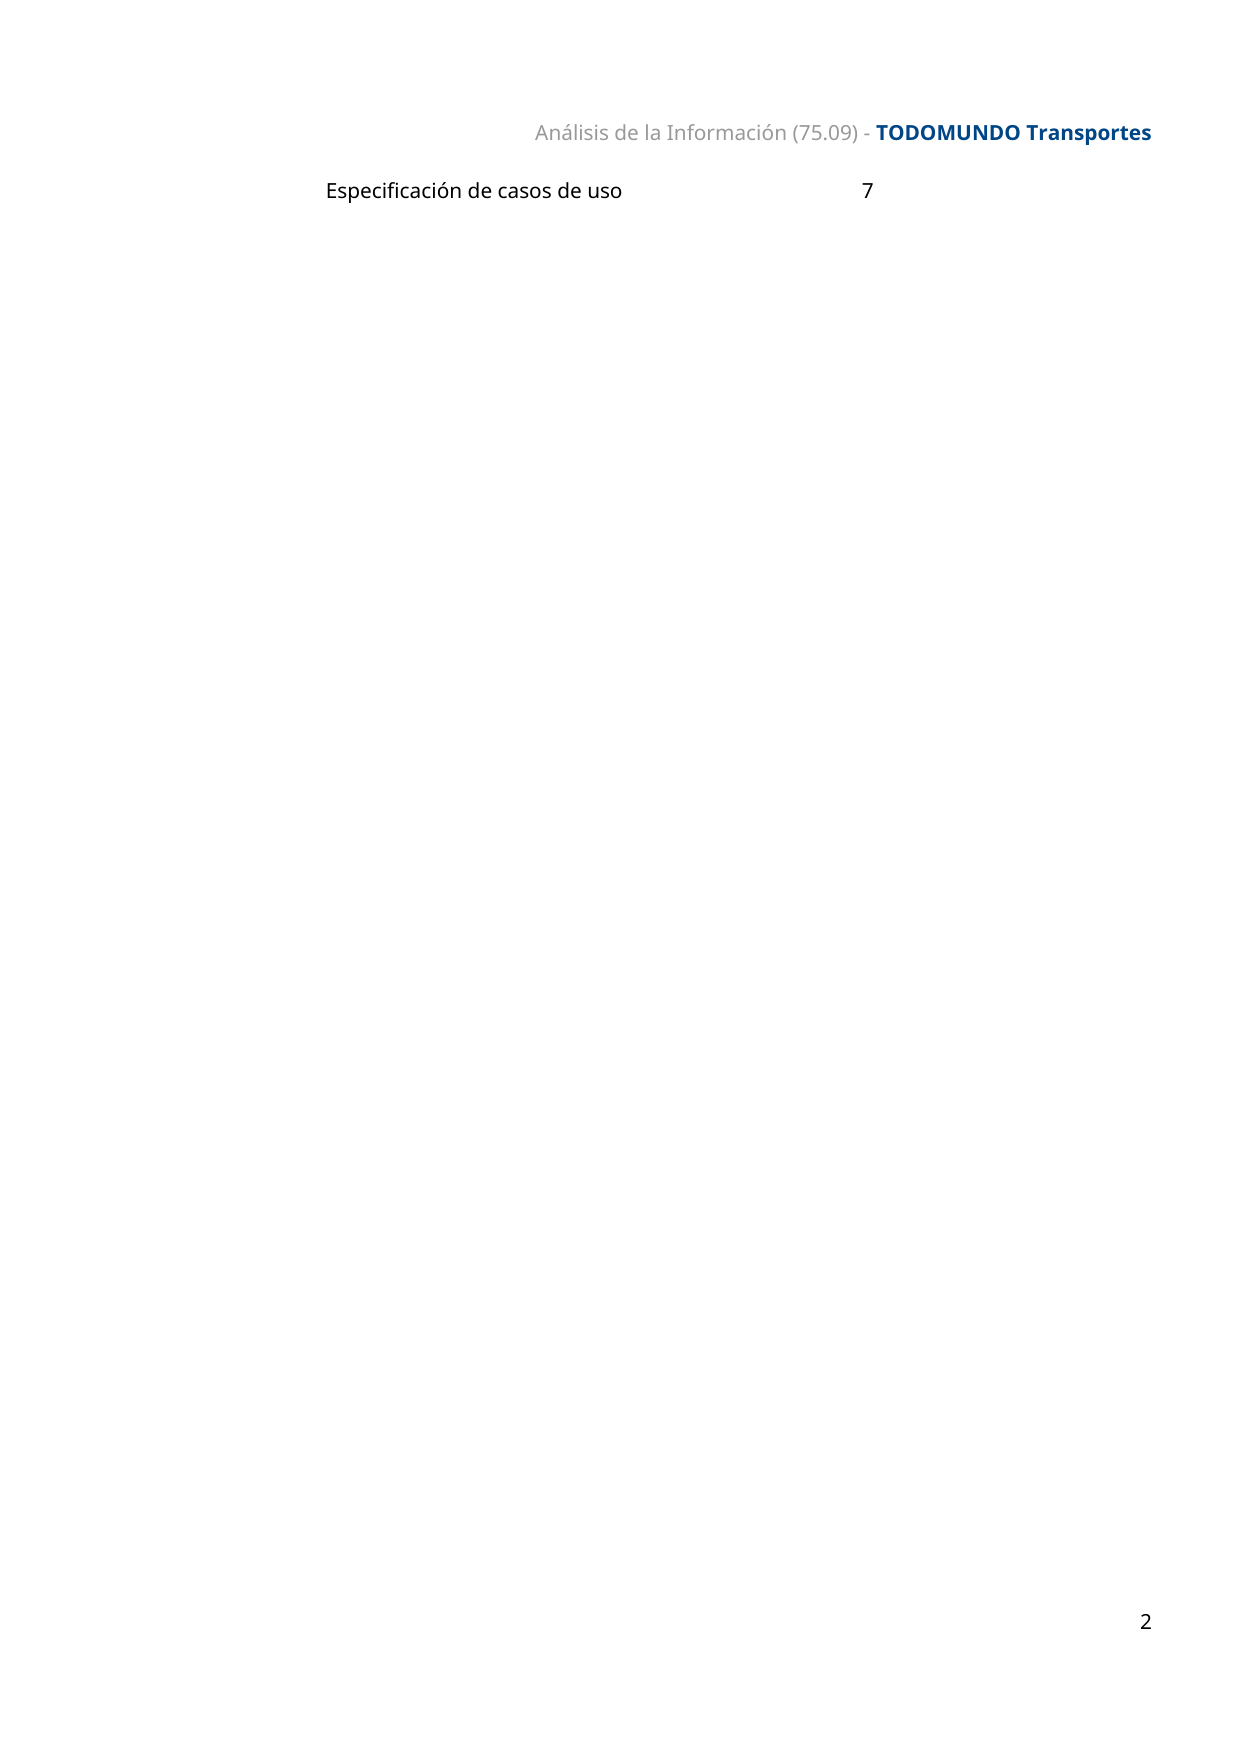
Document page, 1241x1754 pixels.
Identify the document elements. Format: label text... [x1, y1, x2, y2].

text Especificación de casos de uso 7 [873, 176, 1152, 204]
